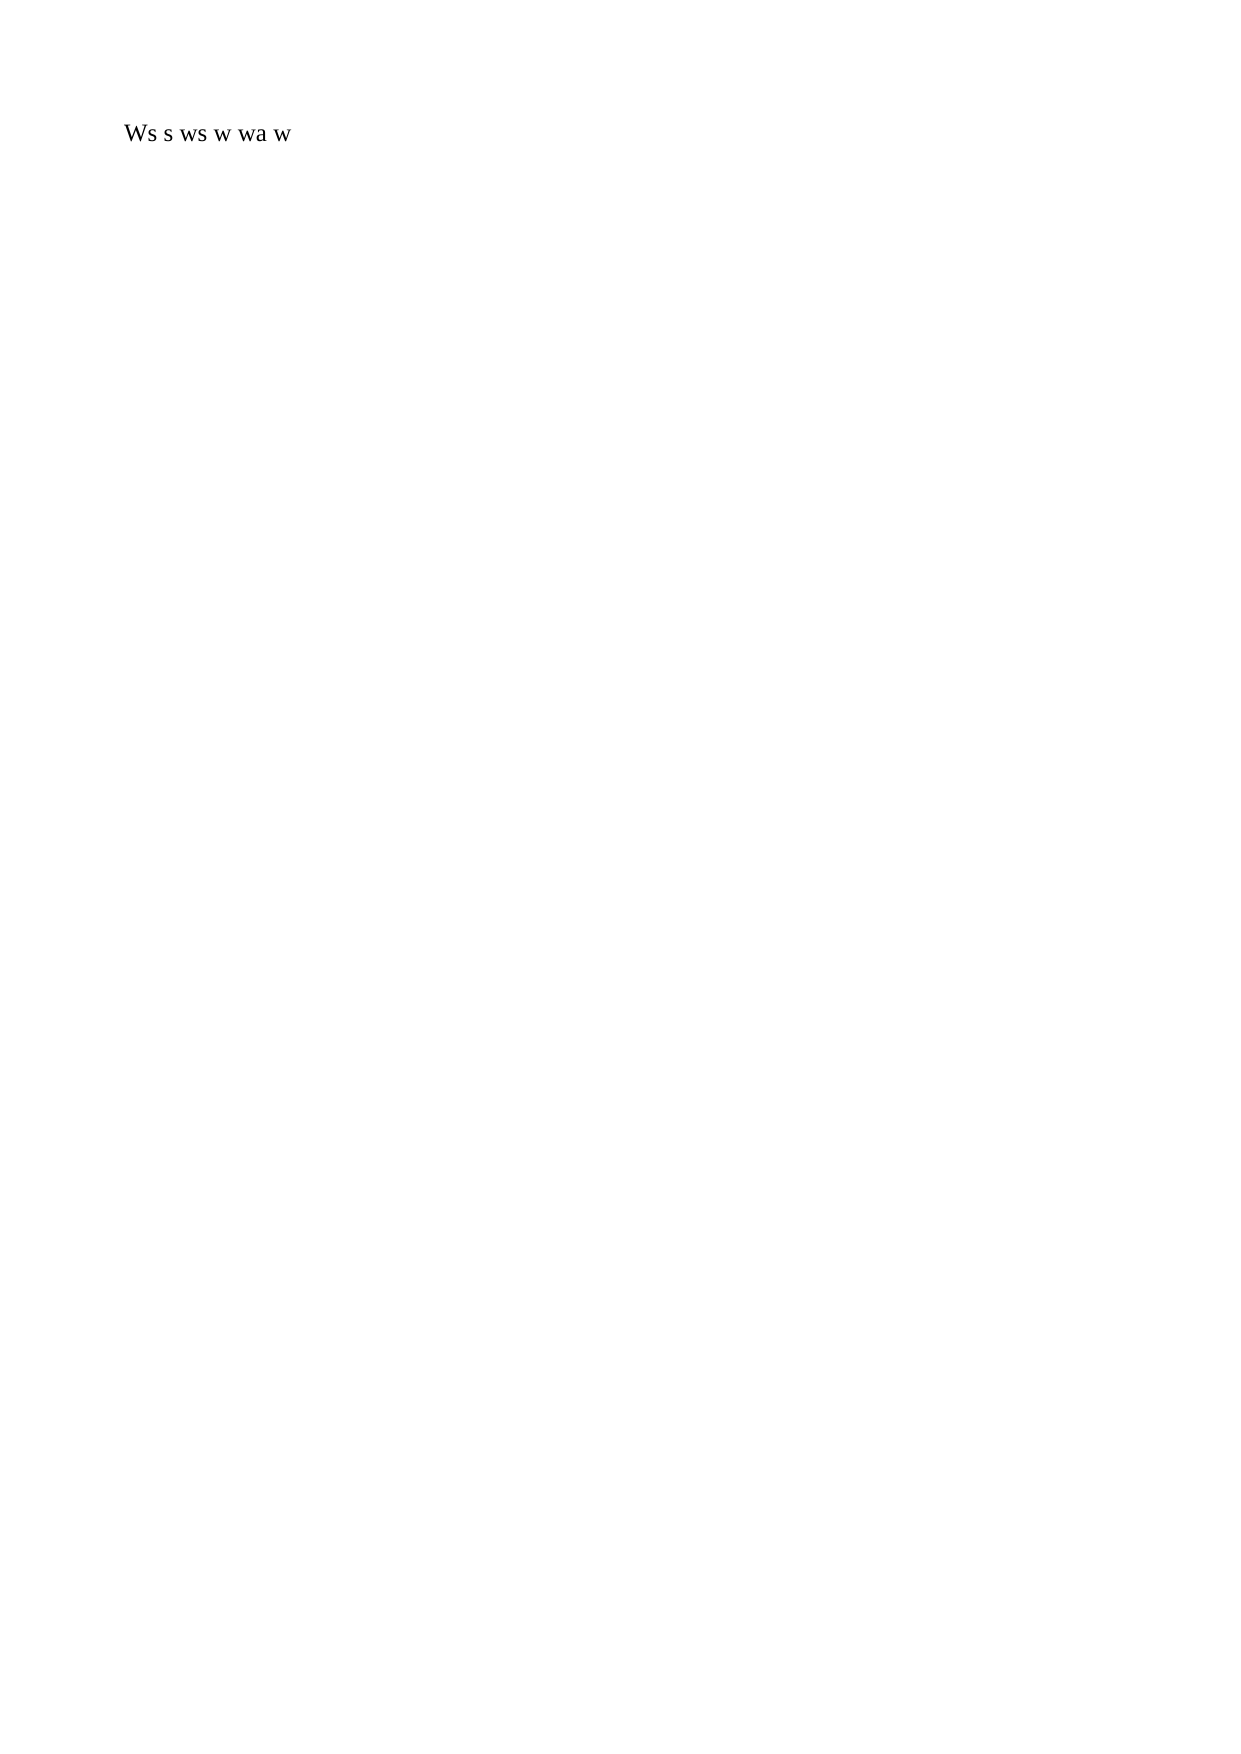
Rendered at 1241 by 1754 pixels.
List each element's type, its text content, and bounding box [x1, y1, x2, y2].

text Ws s ws w wa w [118, 118, 1122, 147]
